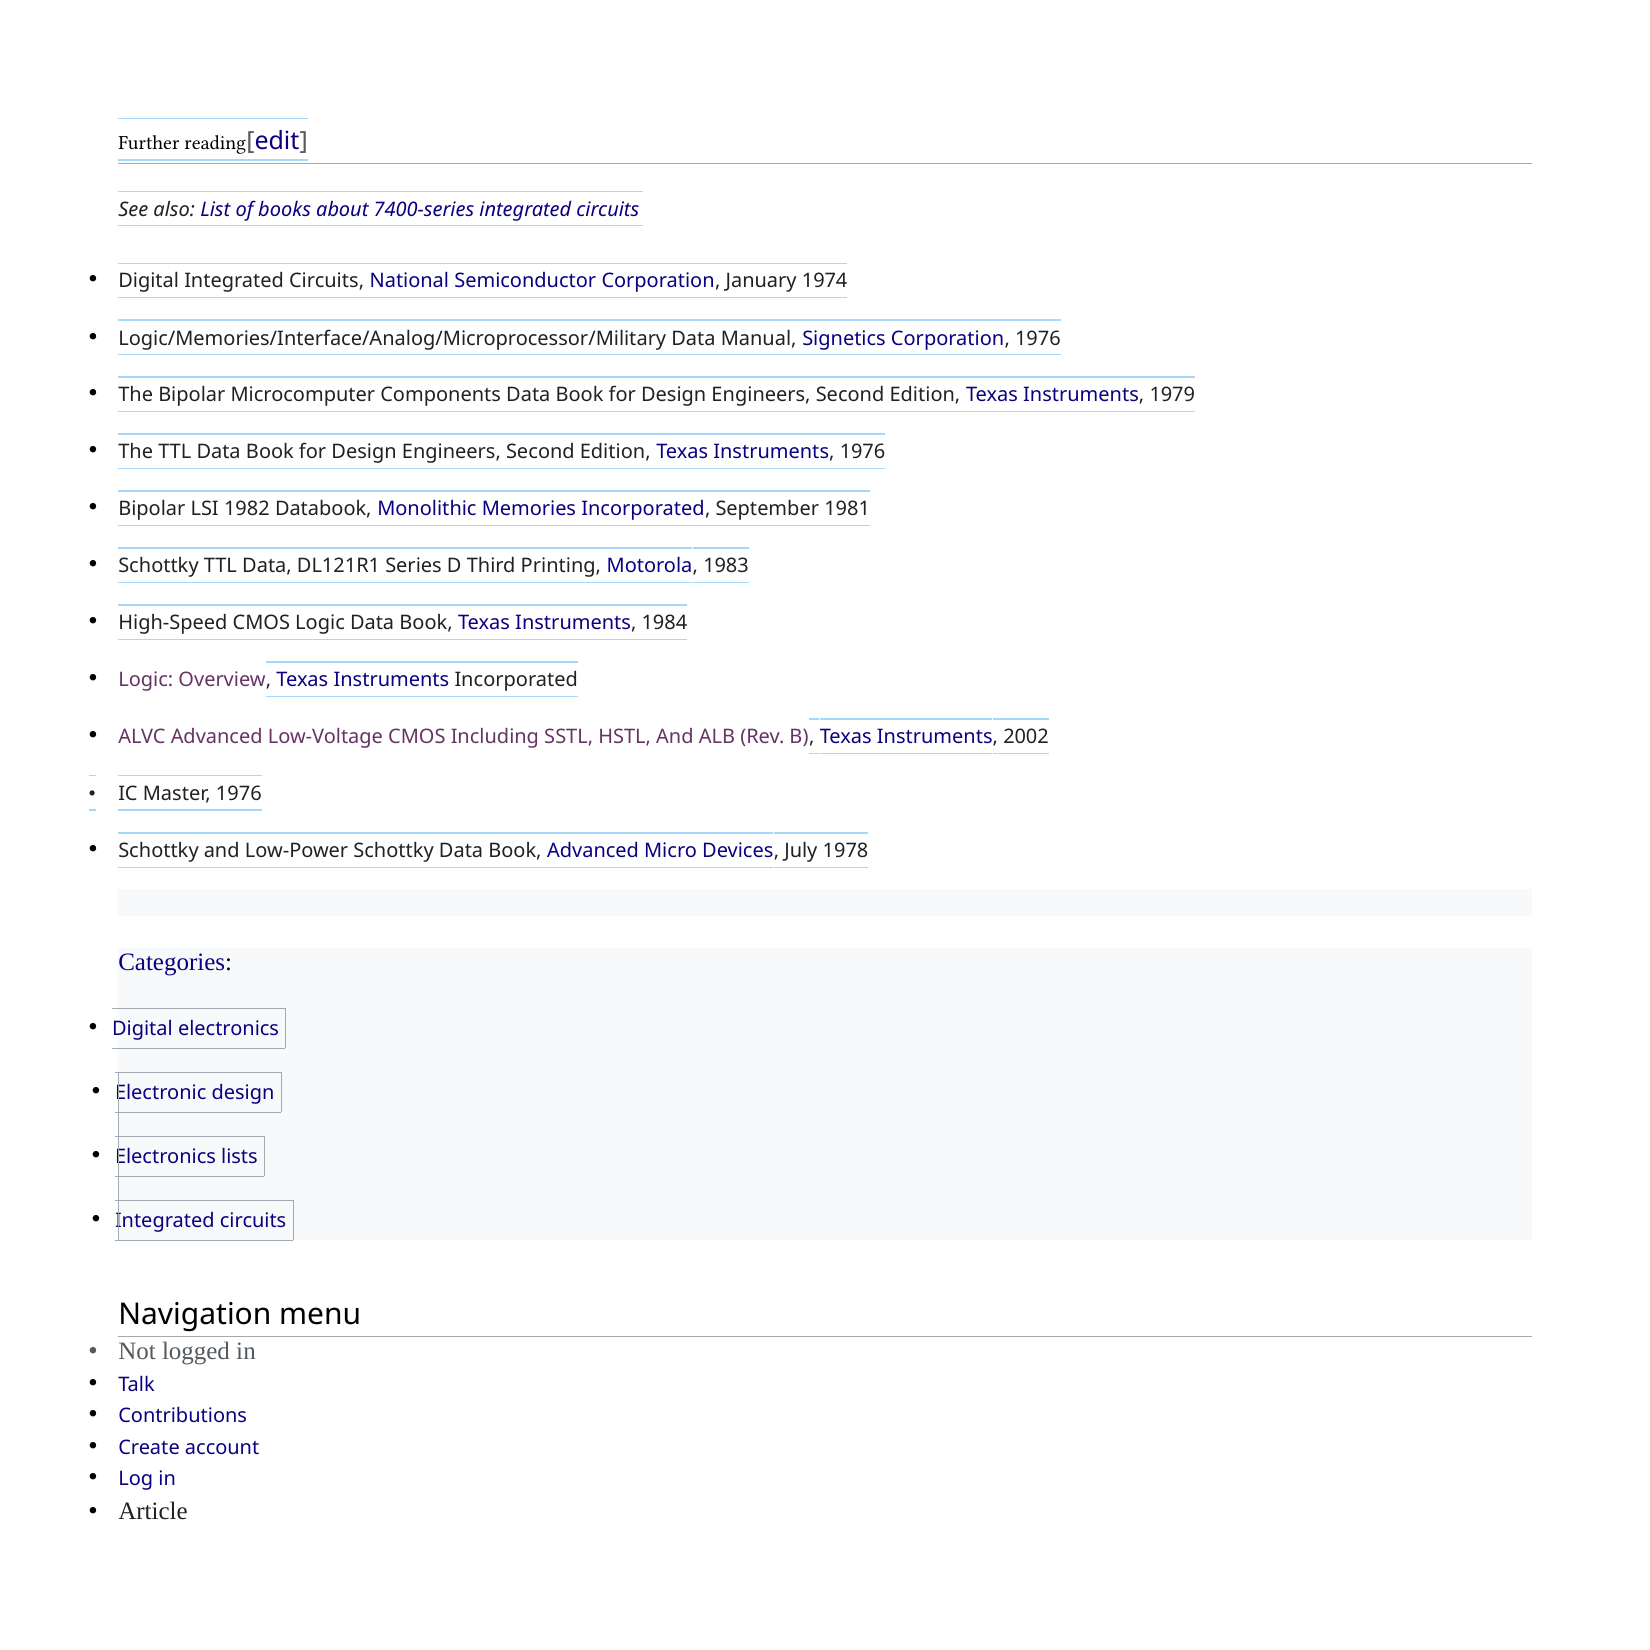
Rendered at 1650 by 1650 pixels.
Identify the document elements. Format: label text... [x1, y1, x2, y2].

text See also: List of books about 7400-series integrated circuits [118, 191, 1532, 226]
list Schottky and Low-Power Schottky Data Book, Advanced Micro Devices, July 1978 [118, 832, 1532, 868]
list Electronic design [282, 1072, 1532, 1112]
list The Bipolar Microcomputer Components Data Book for Design Engineers, Second Edition, Texas Instruments, 1979 [118, 376, 1532, 412]
list Article [118, 1496, 1532, 1525]
list Schottky TTL Data, DL121R1 Series D Third Printing, Motorola, 1983 [118, 547, 1532, 583]
list Bipolar LSI 1982 Databook, Monolithic Memories Incorporated, September 1981 [118, 490, 1532, 526]
list High-Speed CMOS Logic Data Book, Texas Instruments, 1984 [118, 604, 1532, 640]
list Talk [118, 1370, 1532, 1397]
list Logic: Overview, Texas Instruments Incorporated [118, 661, 1532, 697]
list Log in [118, 1464, 1532, 1492]
list Digital electronics [286, 1008, 1532, 1048]
list Electronic design [119, 1073, 281, 1112]
list Integrated circuits [294, 1200, 1532, 1240]
text Categories: [118, 947, 1532, 976]
list Logic/Memories/Interface/Analog/Microprocessor/Military Data Manual, Signetics Corporation, 1976 [118, 319, 1532, 355]
subtitle Further reading[edit] [118, 118, 1532, 163]
list IC Master, 1976 [118, 775, 1532, 811]
list Digital Integrated Circuits, National Semiconductor Corporation, January 1974 [118, 262, 1532, 298]
list Contributions [118, 1401, 1532, 1428]
list ALVC Advanced Low-Voltage CMOS Including SSTL, HSTL, And ALB (Rev. B), Texas Instruments, 2002 [118, 718, 1532, 754]
list Create account [118, 1433, 1532, 1460]
list Electronics lists [119, 1137, 264, 1176]
list Electronics lists [265, 1136, 1532, 1176]
list Digital electronics [118, 1009, 285, 1048]
list Not logged in [118, 1337, 1532, 1365]
list Integrated circuits [119, 1201, 293, 1240]
list The TTL Data Book for Design Engineers, Second Edition, Texas Instruments, 1976 [118, 433, 1532, 469]
subtitle Navigation menu [118, 1292, 1532, 1336]
